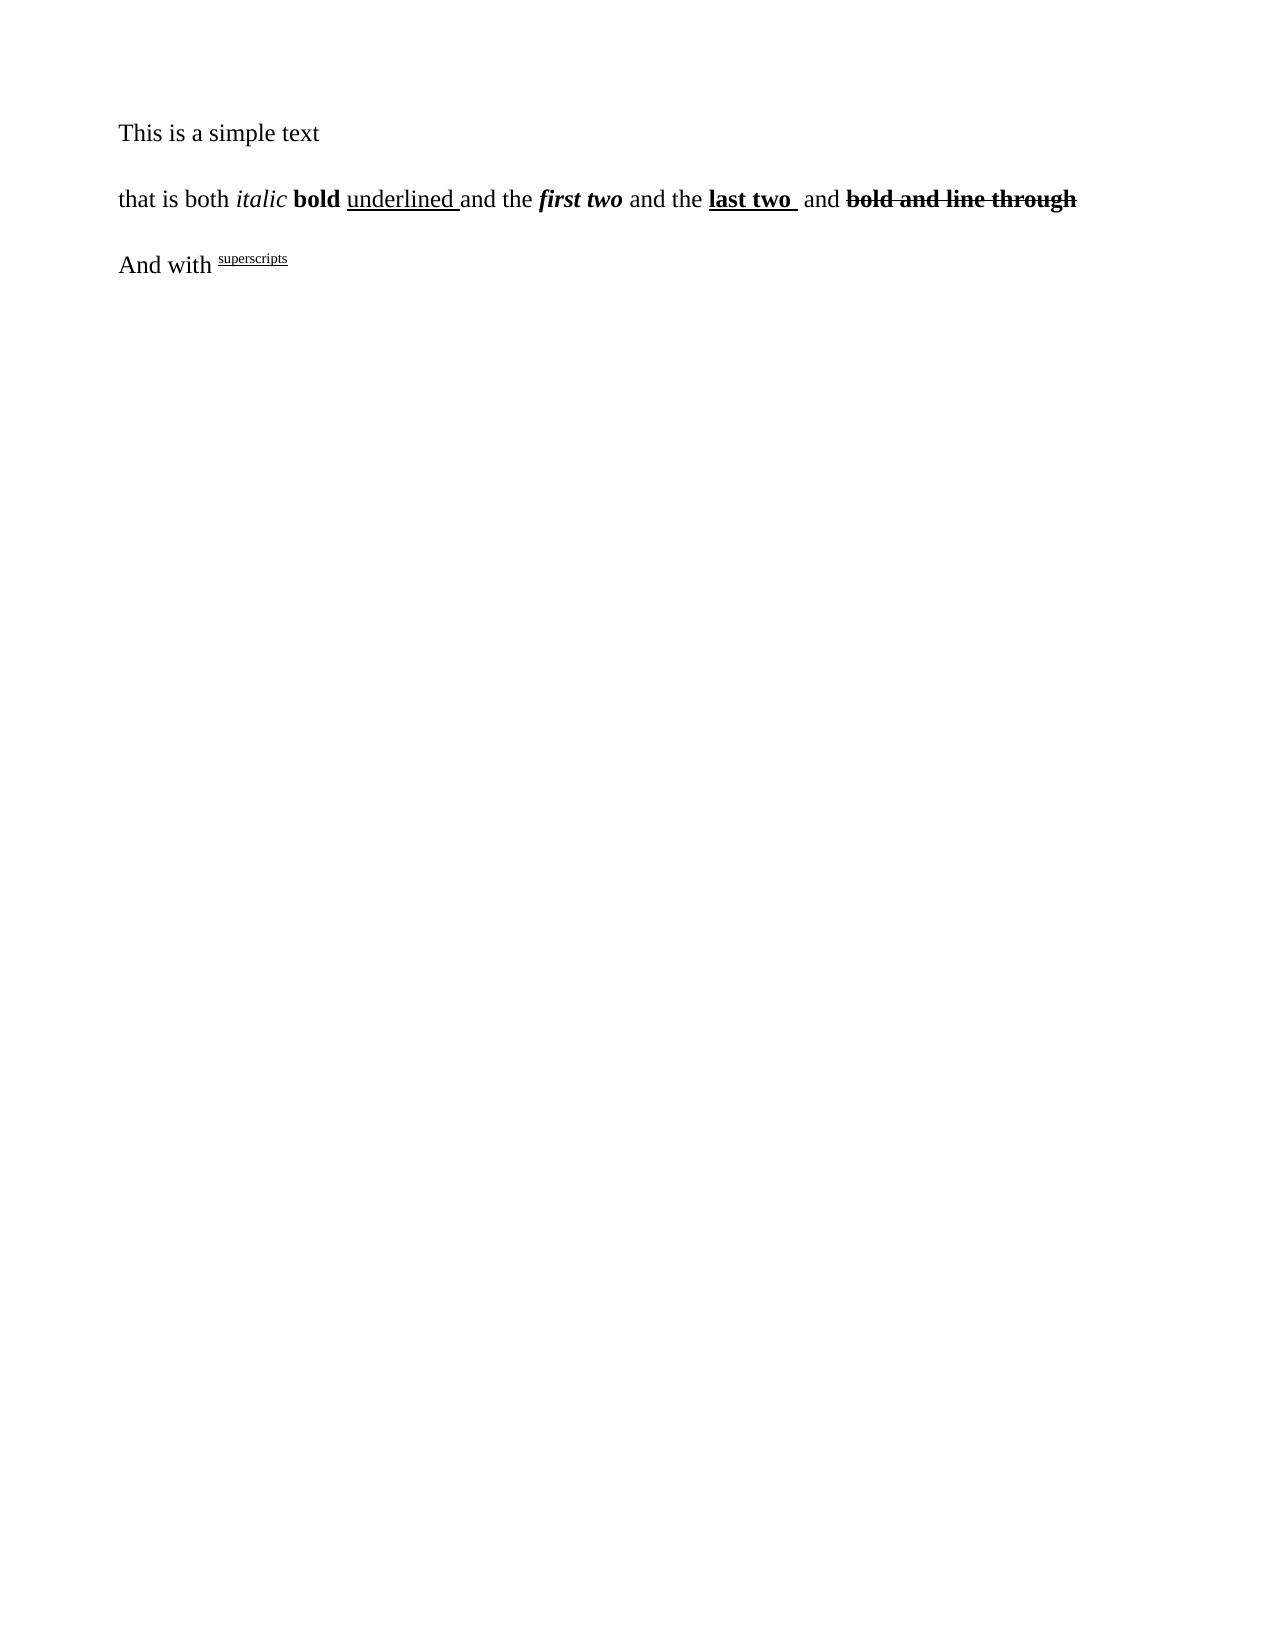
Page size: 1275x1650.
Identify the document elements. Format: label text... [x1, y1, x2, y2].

text This is a simple text [118, 118, 1157, 147]
text that is both italic bold underlined and the first two and the last two and bold and line through [118, 184, 1157, 213]
text And with superscripts [118, 250, 1157, 279]
